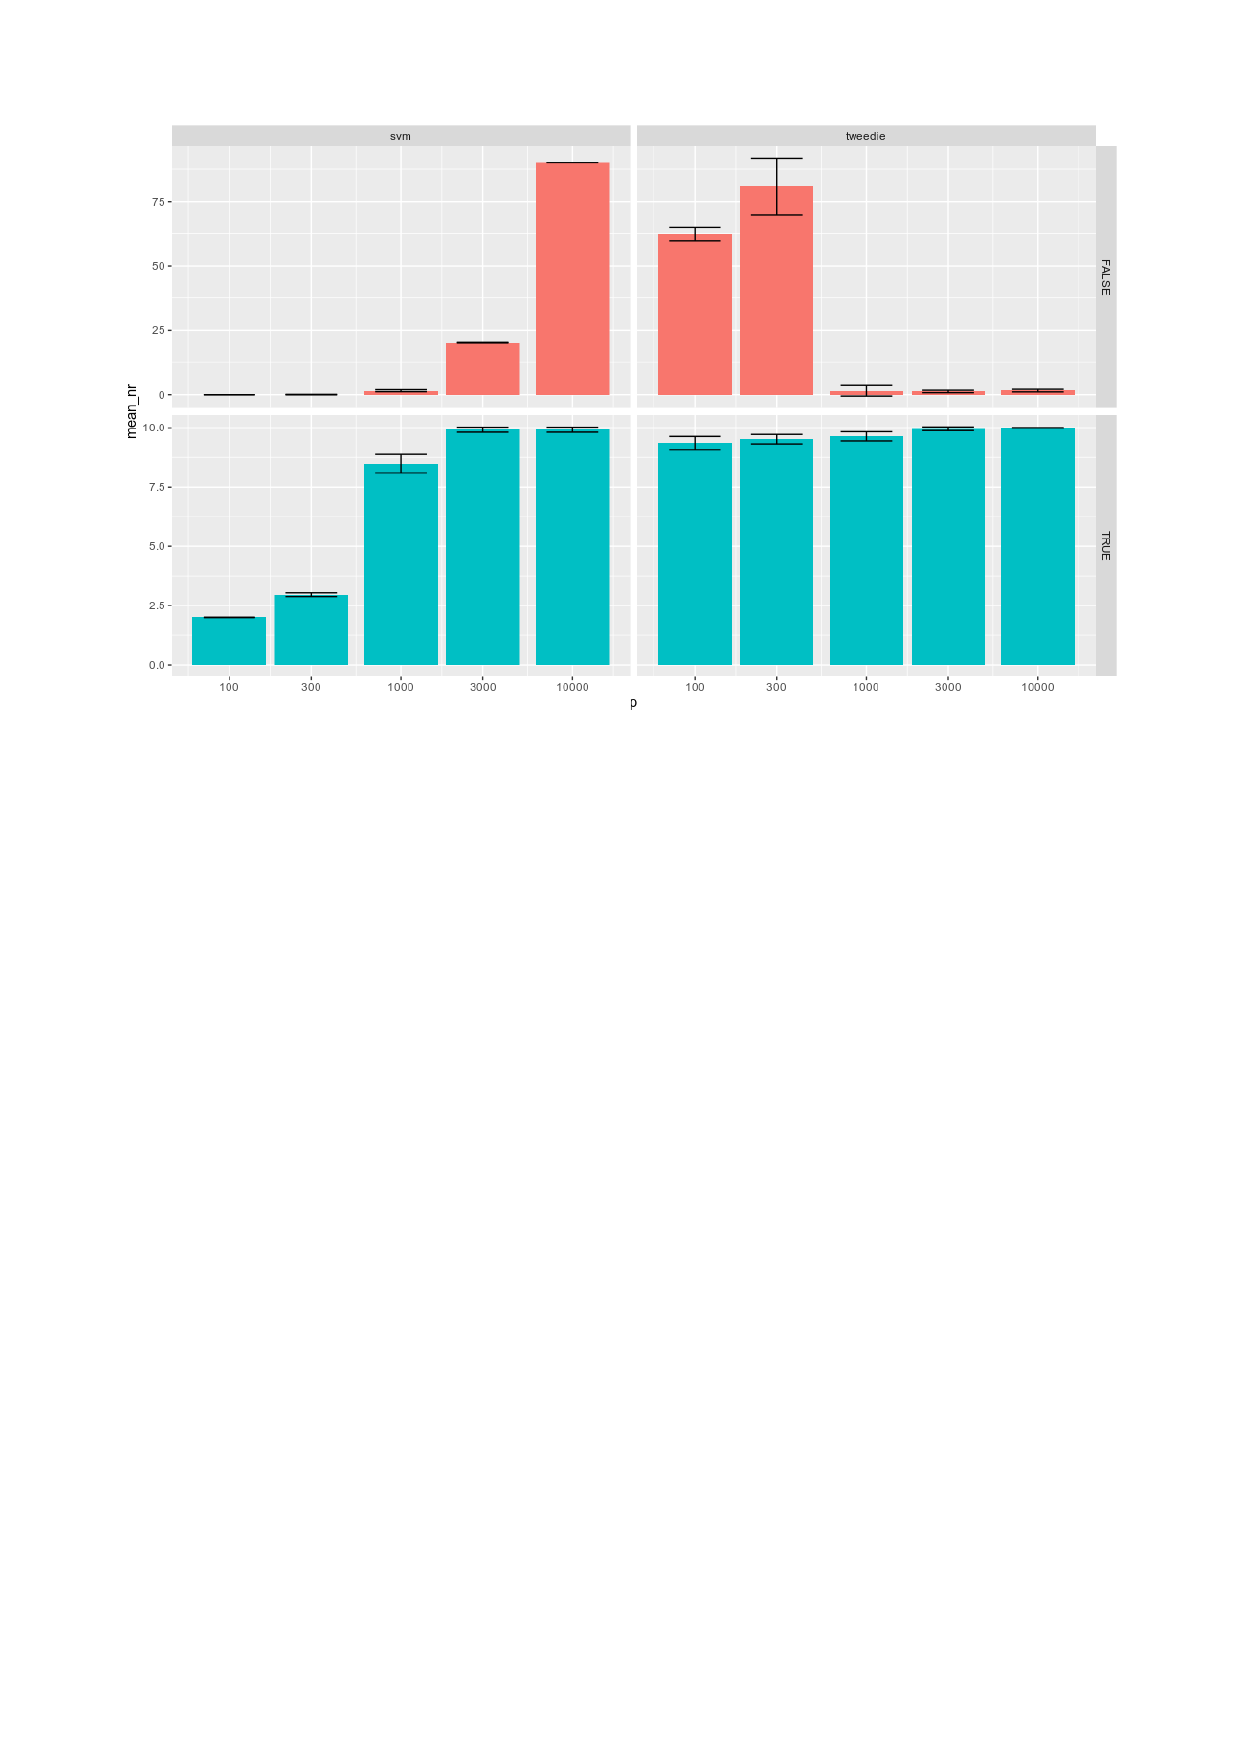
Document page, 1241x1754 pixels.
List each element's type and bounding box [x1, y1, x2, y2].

picture [118, 118, 1123, 716]
